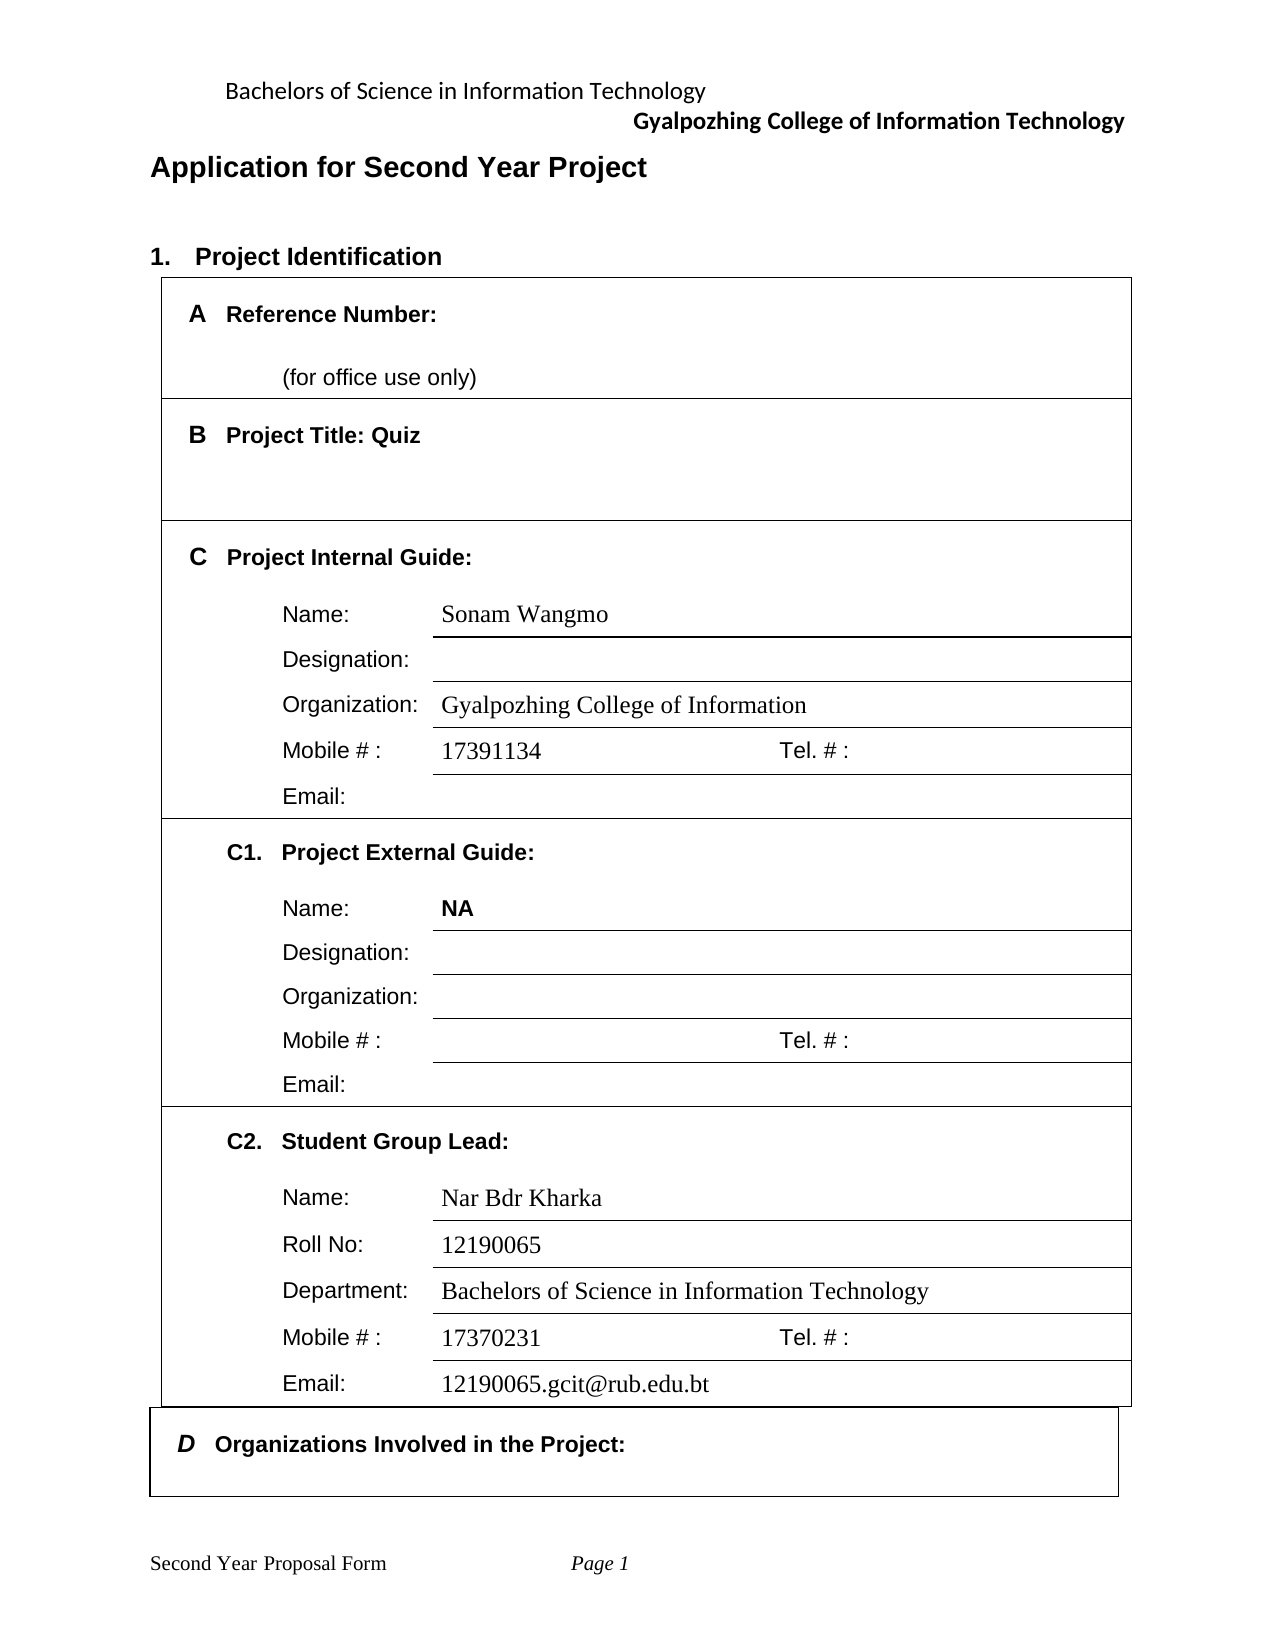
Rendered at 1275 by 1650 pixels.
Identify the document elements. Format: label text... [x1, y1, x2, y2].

table_cell Designation: [162, 636, 433, 681]
table_cell [433, 931, 1131, 974]
subtitle 1. Project Identification [150, 242, 1125, 271]
table_cell Email: [162, 774, 433, 817]
table_cell Roll No: [162, 1220, 433, 1267]
table_cell Email: [162, 1360, 433, 1406]
table_cell [433, 775, 1131, 817]
table_cell Name: [162, 887, 433, 929]
table_header Organizations Involved in the Project: [151, 1408, 1118, 1496]
table_cell 12190065 [433, 1221, 1131, 1267]
table_cell [433, 1019, 771, 1062]
table_cell C1. Project External Guide: [162, 819, 1131, 887]
table_cell [433, 1063, 1131, 1106]
table_cell Project Title: Quiz [162, 399, 1131, 470]
table_cell Tel. # : [771, 1019, 883, 1062]
table_cell Bachelors of Science in Information Technology [433, 1268, 1131, 1313]
table_cell [433, 975, 1131, 1018]
table_cell Organization: [162, 974, 433, 1018]
table_cell Nar Bdr Kharka [433, 1175, 1131, 1220]
table_cell Department: [162, 1267, 433, 1313]
table_cell Tel. # : [771, 1314, 883, 1360]
table_cell [883, 1314, 1131, 1360]
table_cell 17391134 [433, 728, 771, 773]
table_cell [162, 470, 1131, 519]
table_header Reference Number: [162, 278, 1131, 348]
table_cell Mobile # : [162, 1018, 433, 1062]
table_cell NA [433, 887, 1131, 929]
table_cell Gyalpozhing College of Information [433, 682, 1131, 727]
table_cell [883, 728, 1131, 773]
table_cell [433, 638, 1131, 681]
table_cell Mobile # : [162, 727, 433, 773]
table_cell Mobile # : [162, 1313, 433, 1360]
table_cell Project Internal Guide: [162, 521, 1131, 591]
text Application for Second Year Project [150, 150, 1125, 183]
table_cell Sonam Wangmo [433, 591, 1131, 636]
table_cell Tel. # : [771, 728, 883, 773]
table_cell Name: [162, 1175, 433, 1220]
table_cell Organization: [162, 681, 433, 727]
table_cell 12190065.gcit@rub.edu.bt [433, 1361, 1131, 1406]
table_cell 17370231 [433, 1314, 771, 1360]
table_cell C2. Student Group Lead: [162, 1107, 1131, 1175]
table_cell Name: [162, 591, 433, 636]
table_cell Email: [162, 1062, 433, 1106]
table_cell Designation: [162, 930, 433, 974]
table_cell (for office use only) [162, 349, 1131, 398]
table_cell [883, 1019, 1131, 1062]
